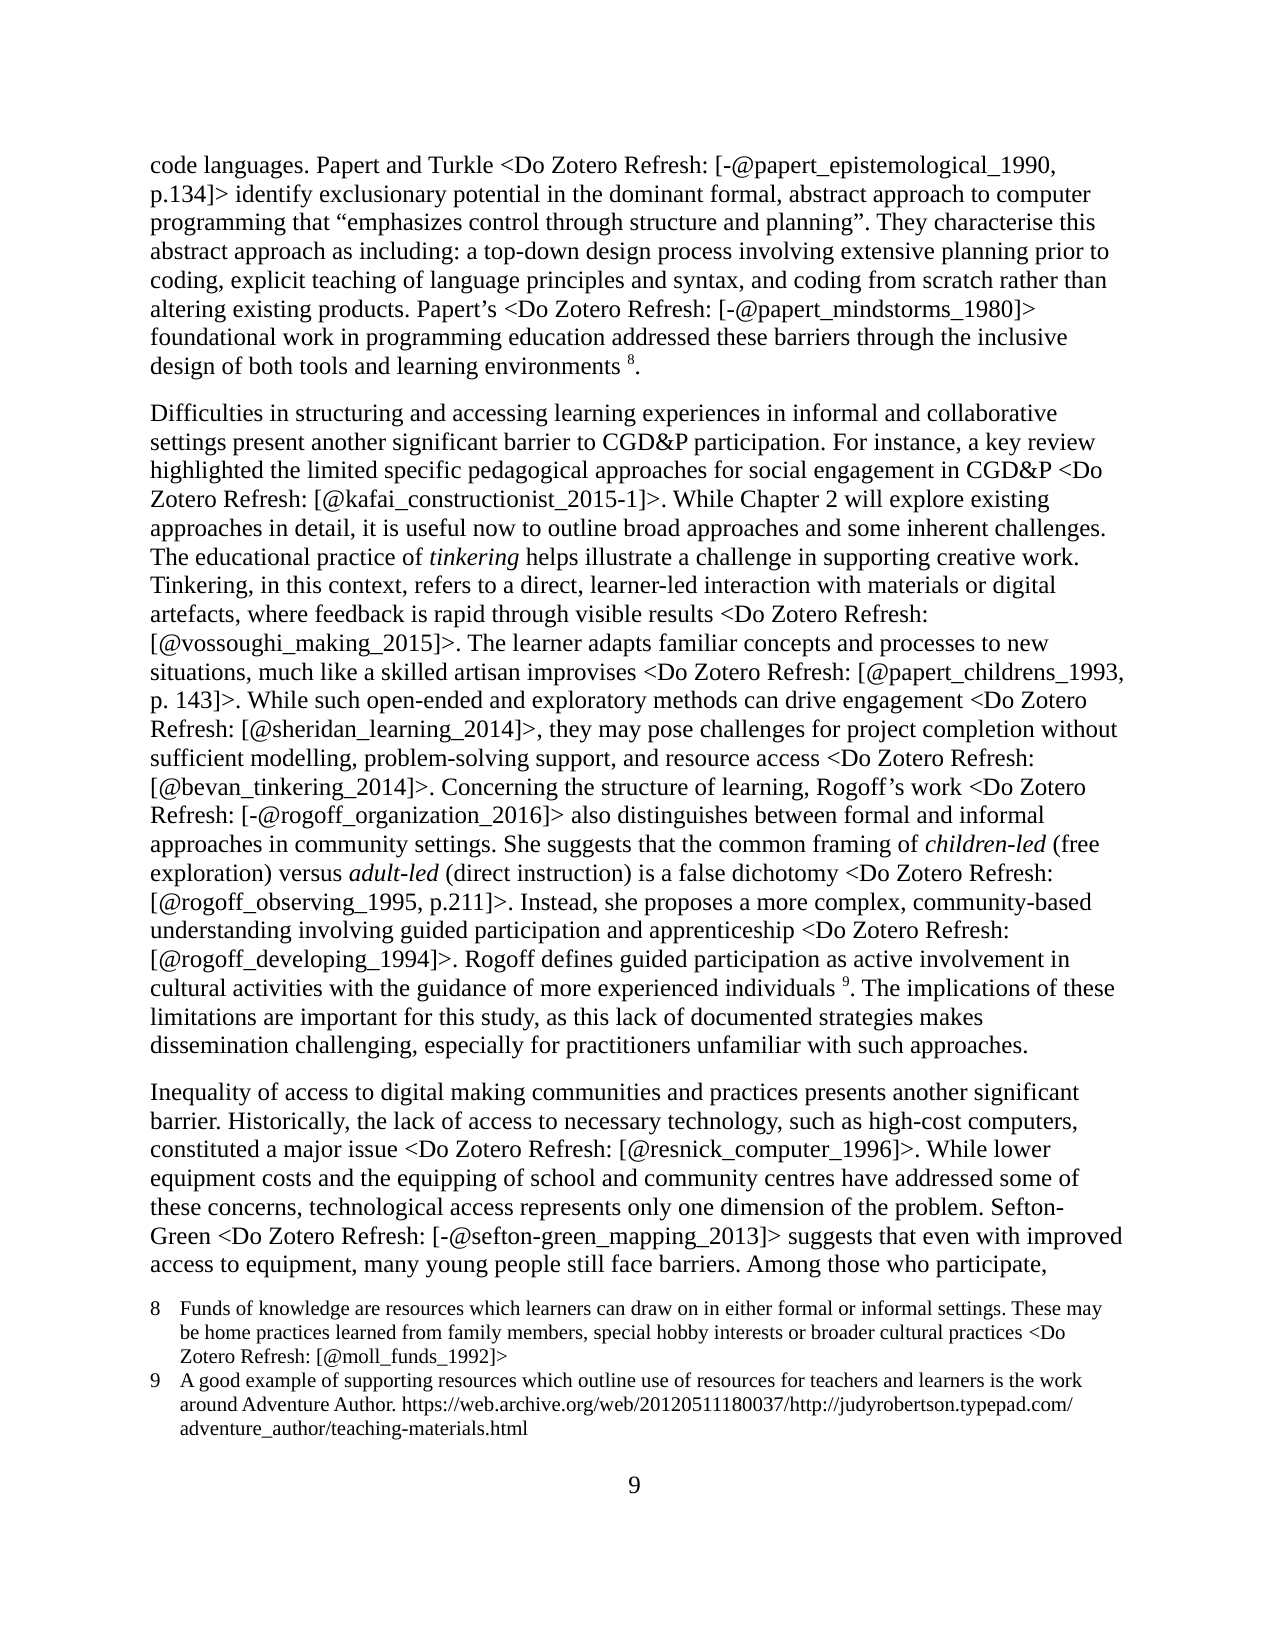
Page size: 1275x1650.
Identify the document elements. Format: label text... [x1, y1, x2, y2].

text Difficulties in structuring and accessing learning experiences in informal and collaborative settings present another significant barrier to CGD&P participation. For instance, a key review highlighted the limited specific pedagogical approaches for social engagement in CGD&P <Do Zotero Refresh: [@kafai_constructionist_2015-1]>. While Chapter 2 will explore existing approaches in detail, it is useful now to outline broad approaches and some inherent challenges. The educational practice of tinkering helps illustrate a challenge in supporting creative work. Tinkering, in this context, refers to a direct, learner-led interaction with materials or digital artefacts, where feedback is rapid through visible results <Do Zotero Refresh: [@vossoughi_making_2015]>. The learner adapts familiar concepts and processes to new situations, much like a skilled artisan improvises <Do Zotero Refresh: [@papert_childrens_1993, p. 143]>. While such open-ended and exploratory methods can drive engagement <Do Zotero Refresh: [@sheridan_learning_2014]>, they may pose challenges for project completion without sufficient modelling, problem-solving support, and resource access <Do Zotero Refresh: [@bevan_tinkering_2014]>. Concerning the structure of learning, Rogoff’s work <Do Zotero Refresh: [-@rogoff_organization_2016]> also distinguishes between formal and informal approaches in community settings. She suggests that the common framing of children-led (free exploration) versus adult-led (direct instruction) is a false dichotomy <Do Zotero Refresh: [@rogoff_observing_1995, p.211]>. Instead, she proposes a more complex, community-based understanding involving guided participation and apprenticeship <Do Zotero Refresh: [@rogoff_developing_1994]>. Rogoff defines guided participation as active involvement in cultural activities with the guidance of more experienced individuals . The implications of these limitations are important for this study, as this lack of documented strategies makes dissemination challenging, especially for practitioners unfamiliar with such approaches. [150, 398, 1125, 1059]
text Inequality of access to digital making communities and practices presents another significant barrier. Historically, the lack of access to necessary technology, such as high-cost computers, constituted a major issue <Do Zotero Refresh: [@resnick_computer_1996]>. While lower equipment costs and the equipping of school and community centres have addressed some of these concerns, technological access represents only one dimension of the problem. Sefton-Green <Do Zotero Refresh: [-@sefton-green_mapping_2013]> suggests that even with improved access to equipment, many young people still face barriers. Among those who participate, [150, 1077, 1125, 1278]
text A good example of supporting resources which outline use of resources for teachers and learners is the work around Adventure Author. https://web.archive.org/web/20120511180037/http://judyrobertson.typepad.com/adventure_author/teaching-materials.html [150, 1368, 1125, 1440]
text code languages. Papert and Turkle <Do Zotero Refresh: [-@papert_epistemological_1990, p.134]> identify exclusionary potential in the dominant formal, abstract approach to computer programming that “emphasizes control through structure and planning”. They characterise this abstract approach as including: a top-down design process involving extensive planning prior to coding, explicit teaching of language principles and syntax, and coding from scratch rather than altering existing products. Papert’s <Do Zotero Refresh: [-@papert_mindstorms_1980]> foundational work in programming education addressed these barriers through the inclusive design of both tools and learning environments . [150, 150, 1125, 380]
text Funds of knowledge are resources which learners can draw on in either formal or informal settings. These may be home practices learned from family members, special hobby interests or broader cultural practices <Do Zotero Refresh: [@moll_funds_1992]> [150, 1296, 1125, 1368]
